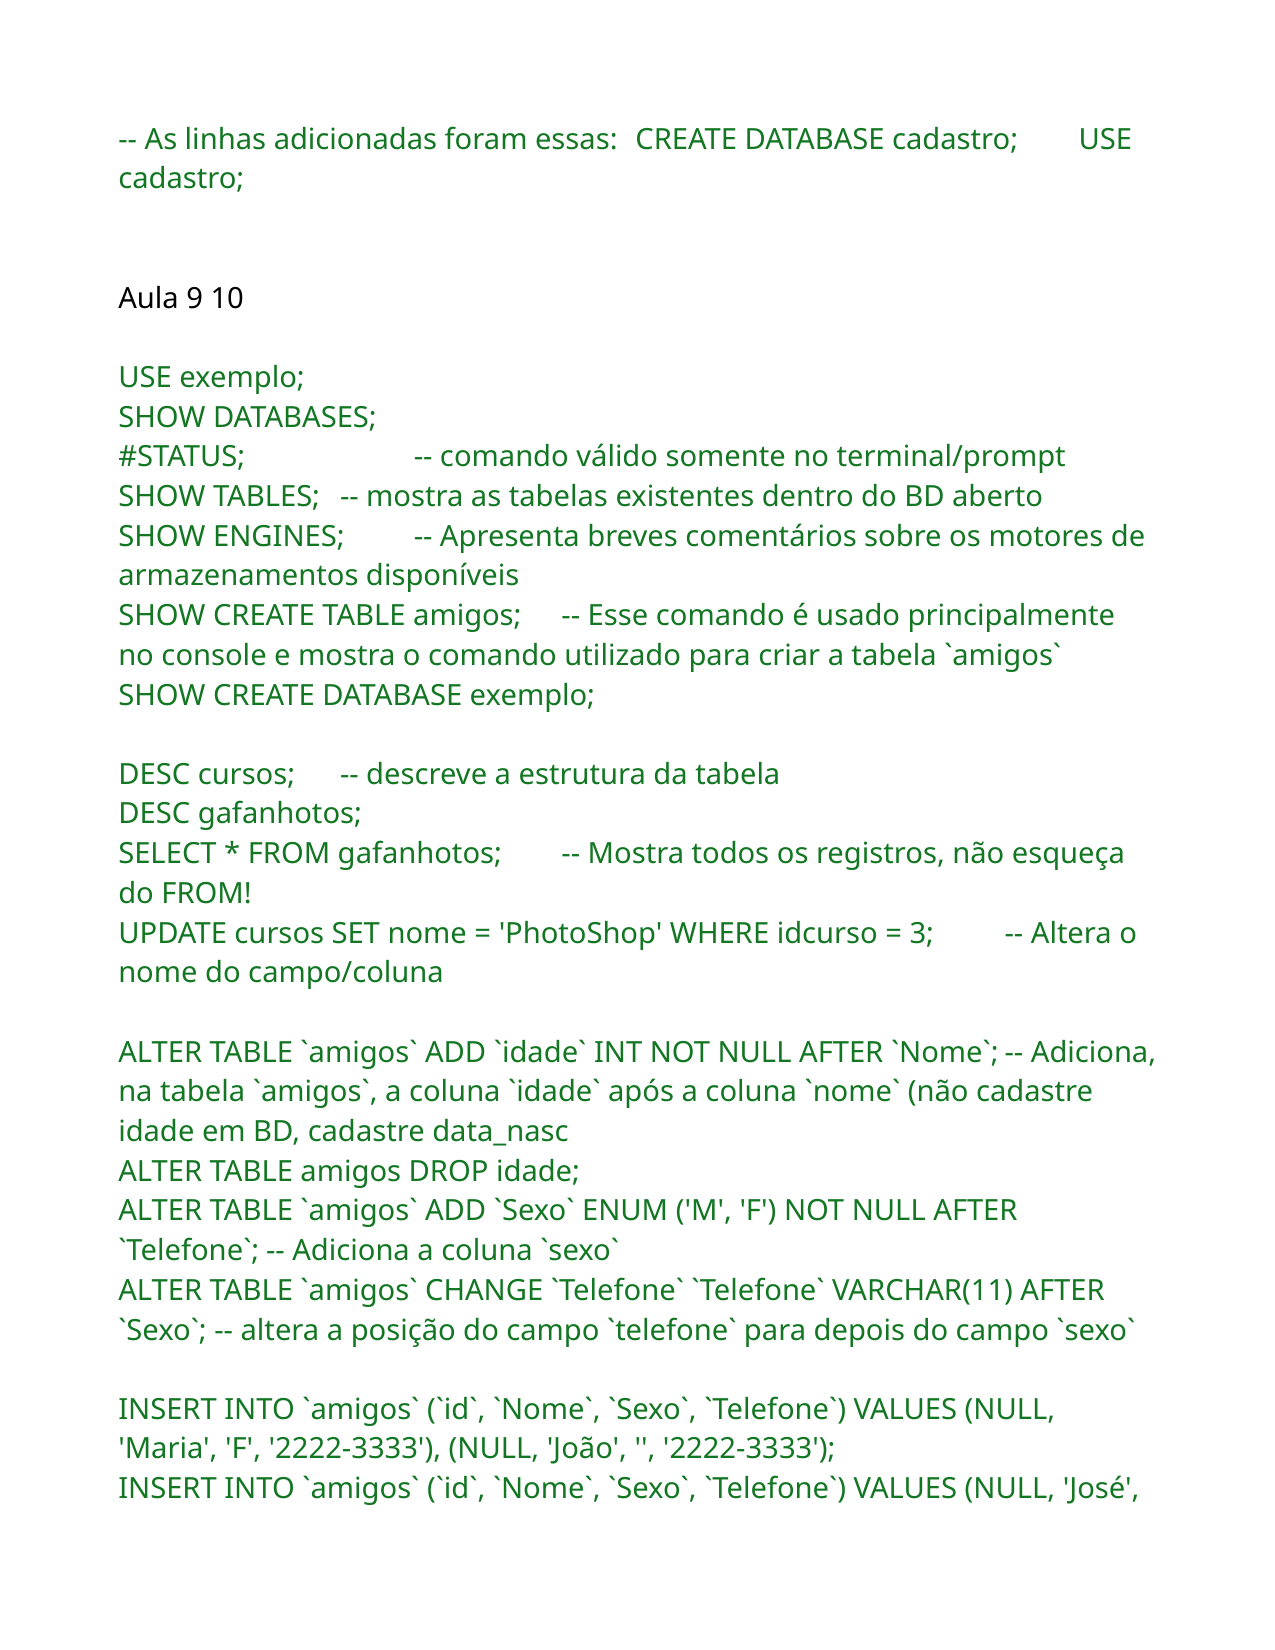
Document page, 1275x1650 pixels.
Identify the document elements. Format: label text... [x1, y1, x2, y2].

text -- As linhas adicionadas foram essas: CREATE DATABASE cadastro; USE cadastro; [118, 118, 1157, 197]
text Aula 9 10 [118, 277, 1157, 317]
text USE exemplo; SHOW DATABASES; #STATUS; -- comando válido somente no terminal/prompt SHOW TABLES; -- mostra as tabelas existentes dentro do BD aberto SHOW ENGINES; -- Apresenta breves comentários sobre os motores de armazenamentos disponíveis SHOW CREATE TABLE amigos; -- Esse comando é usado principalmente no console e mostra o comando utilizado para criar a tabela `amigos` SHOW CREATE DATABASE exemplo; DESC cursos; -- descreve a estrutura da tabela DESC gafanhotos; SELECT * FROM gafanhotos; -- Mostra todos os registros, não esqueça do FROM! UPDATE cursos SET nome = 'PhotoShop' WHERE idcurso = 3; -- Altera o nome do campo/coluna ALTER TABLE `amigos` ADD `idade` INT NOT NULL AFTER `Nome`; -- Adiciona, na tabela `amigos`, a coluna `idade` após a coluna `nome` (não cadastre idade em BD, cadastre data_nasc ALTER TABLE amigos DROP idade; ALTER TABLE `amigos` ADD `Sexo` ENUM ('M', 'F') NOT NULL AFTER `Telefone`; -- Adiciona a coluna `sexo` ALTER TABLE `amigos` CHANGE `Telefone` `Telefone` VARCHAR(11) AFTER `Sexo`; -- altera a posição do campo `telefone` para depois do campo `sexo` INSERT INTO `amigos` (`id`, `Nome`, `Sexo`, `Telefone`) VALUES (NULL, 'Maria', 'F', '2222-3333'), (NULL, 'João', '', '2222-3333'); INSERT INTO `amigos` (`id`, `Nome`, `Sexo`, `Telefone`) VALUES (NULL, 'José', [118, 356, 1157, 1507]
